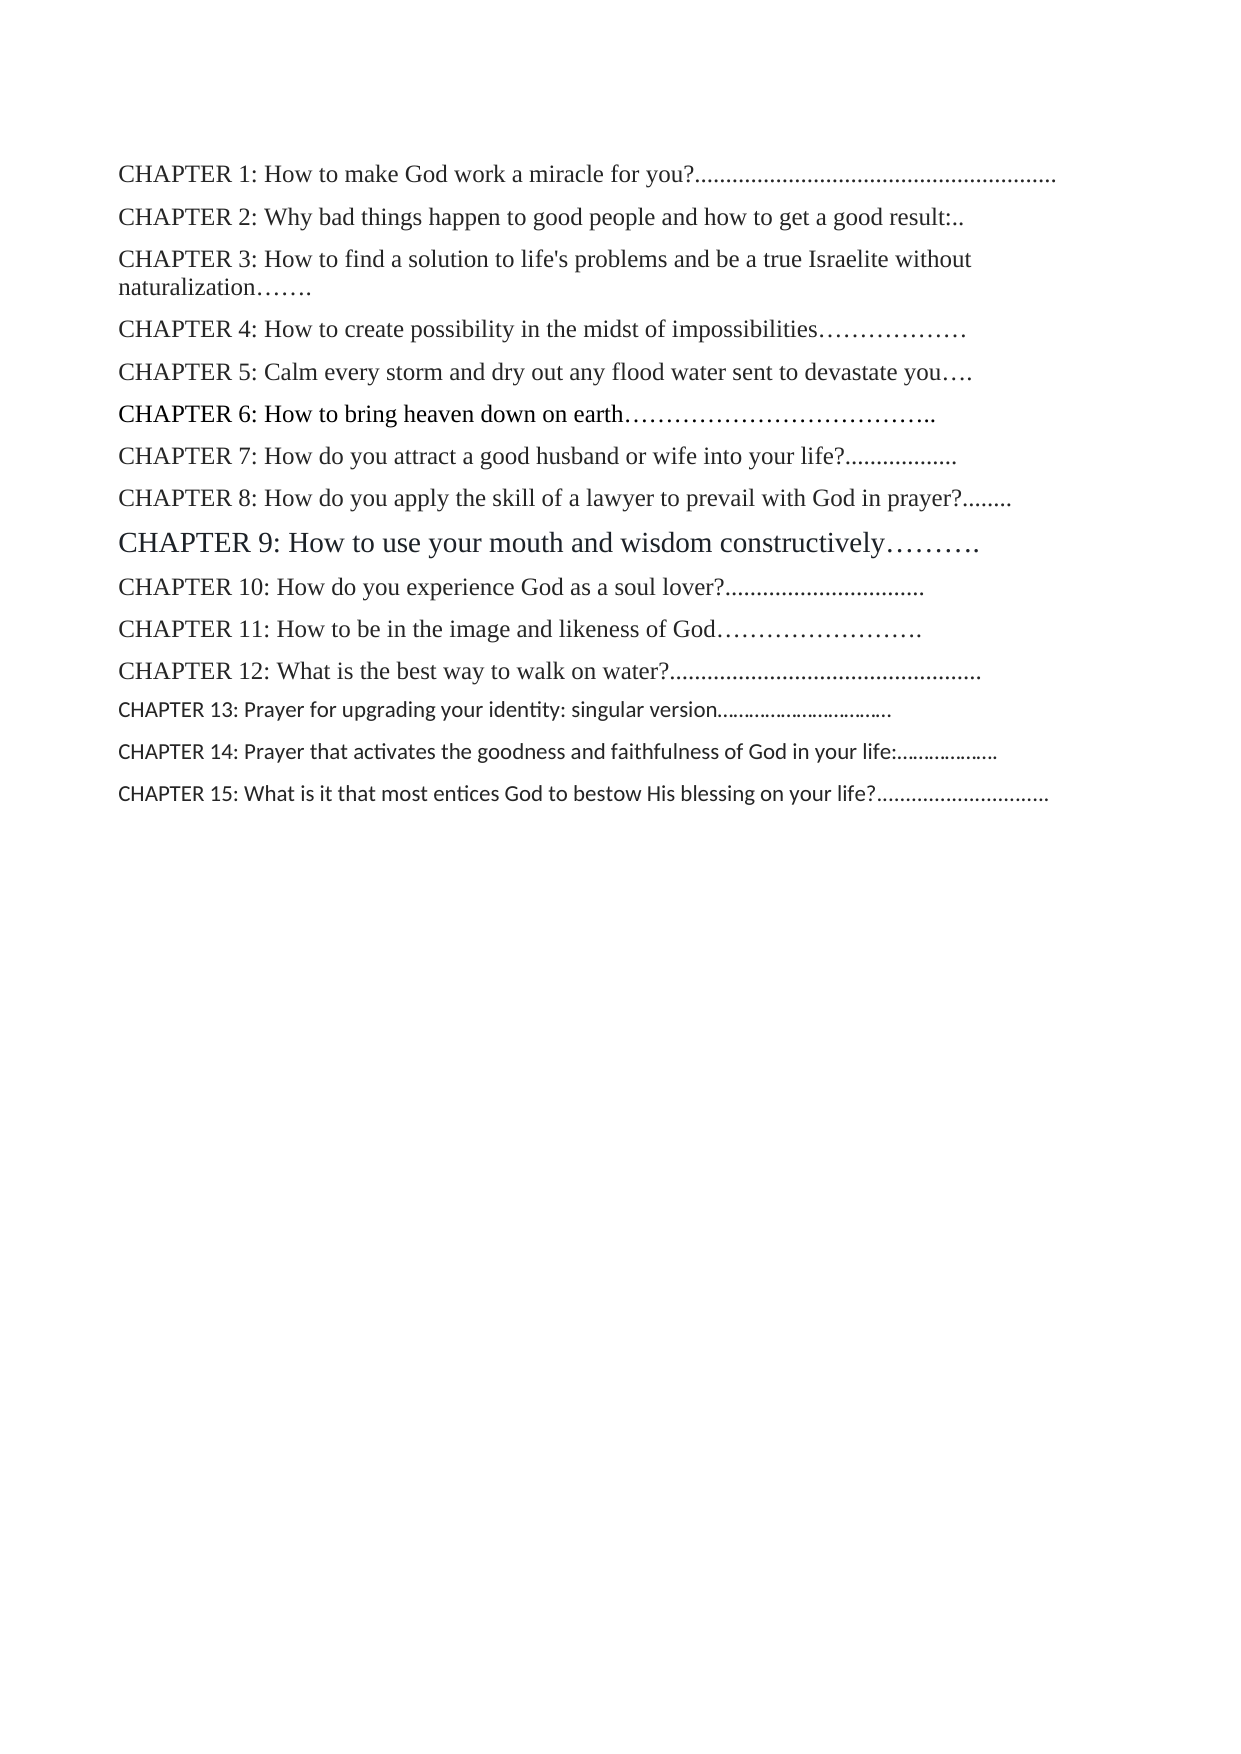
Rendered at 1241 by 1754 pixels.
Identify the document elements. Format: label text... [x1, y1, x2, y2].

text CHAPTER 2: Why bad things happen to good people and how to get a good result:.. [118, 202, 1122, 230]
text CHAPTER 5: Calm every storm and dry out any flood water sent to devastate you…. [118, 357, 1122, 385]
text CHAPTER 14: Prayer that activates the goodness and faithfulness of God in your life:………………. [118, 737, 1122, 765]
text CHAPTER 8: How do you apply the skill of a lawyer to prevail with God in prayer?........ [118, 483, 1122, 512]
text CHAPTER 3: How to find a solution to life's problems and be a true Israelite without naturalization……. [118, 244, 1122, 301]
text CHAPTER 15: What is it that most entices God to bestow His blessing on your life?.............................. [118, 779, 1122, 807]
text CHAPTER 4: How to create possibility in the midst of impossibilities……………… [118, 314, 1122, 343]
text CHAPTER 11: How to be in the image and likeness of God……………………. [118, 614, 1122, 643]
text CHAPTER 6: How to bring heaven down on earth……………………………….. [118, 399, 1122, 427]
text CHAPTER 1: How to make God work a miracle for you?.......................................................... [118, 159, 1122, 188]
text CHAPTER 13: Prayer for upgrading your identity: singular version…………………………… [118, 695, 1122, 723]
text CHAPTER 12: What is the best way to walk on water?.................................................. [118, 656, 1122, 685]
text CHAPTER 10: How do you experience God as a soul lover?................................ [118, 572, 1122, 601]
text CHAPTER 7: How do you attract a good husband or wife into your life?.................. [118, 441, 1122, 469]
text CHAPTER 9: How to use your mouth and wisdom constructively………. [118, 525, 1122, 558]
